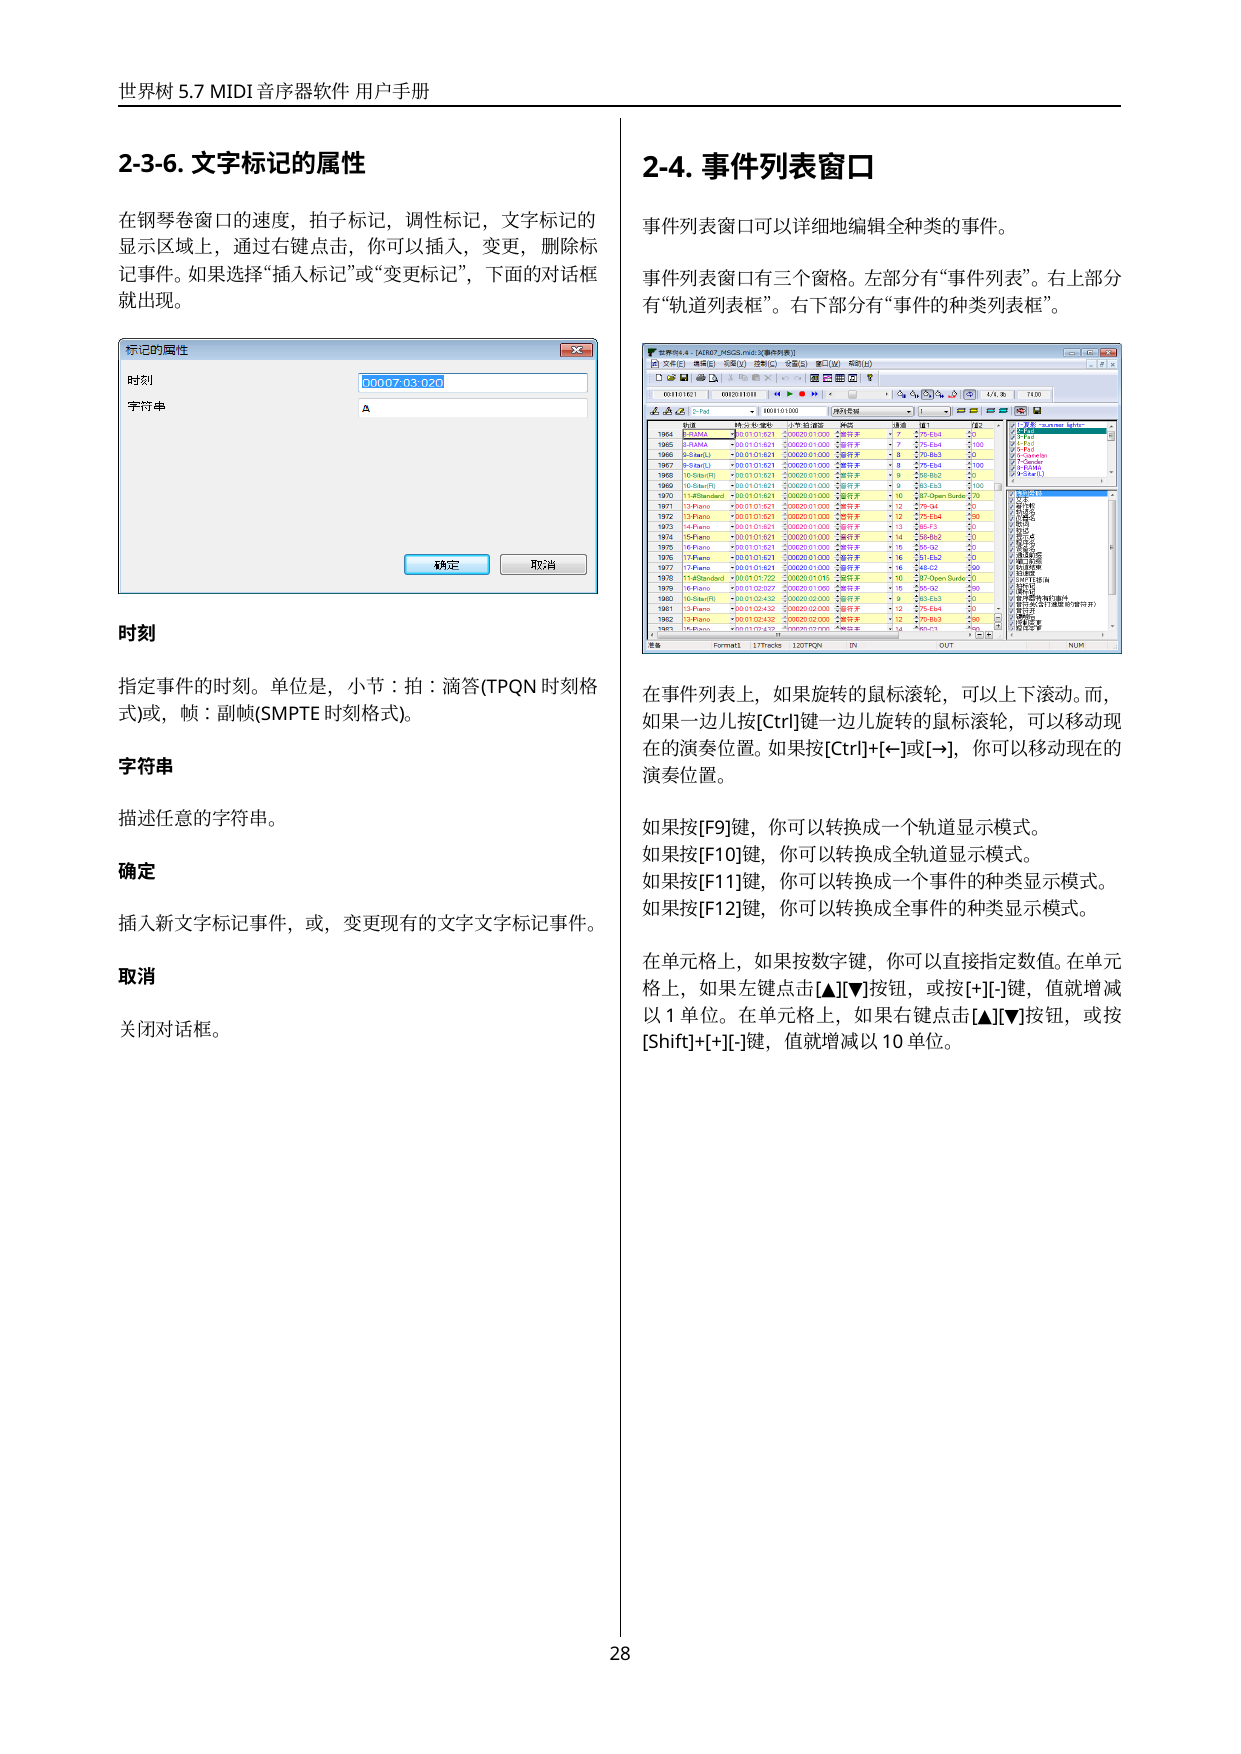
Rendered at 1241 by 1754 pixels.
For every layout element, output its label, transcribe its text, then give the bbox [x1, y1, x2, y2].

text 取消 [118, 962, 598, 989]
text 关闭对话框。 [118, 1014, 598, 1041]
text 如果按[F10]键，你可以转换成全轨道显示模式。 [642, 840, 1122, 867]
text 时刻 [118, 619, 598, 646]
text 如果按[F12]键，你可以转换成全事件的种类显示模式。 [642, 894, 1122, 921]
subtitle 2-4. 事件列表窗口 [642, 144, 1122, 186]
text 如果按[F9]键，你可以转换成一个轨道显示模式。 [642, 813, 1122, 840]
text 事件列表窗口可以详细地编辑全种类的事件。 [642, 212, 1122, 238]
text 在事件列表上，如果旋转的鼠标滚轮，可以上下滚动。而，如果一边儿按[Ctrl]键一边儿旋转的鼠标滚轮，可以移动现在的演奏位置。如果按[Ctrl]+[←]或[→]，你可以移动现在的演奏位置。 [642, 679, 1122, 787]
picture [118, 338, 598, 594]
text 字符串 [118, 751, 598, 778]
picture [642, 343, 1122, 654]
text 事件列表窗口有三个窗格。左部分有“事件列表”。右上部分有“轨道列表框”。右下部分有“事件的种类列表框”。 [642, 264, 1122, 318]
text 如果按[F11]键，你可以转换成一个事件的种类显示模式。 [642, 867, 1122, 894]
text 确定 [118, 856, 598, 884]
text 描述任意的字符串。 [118, 804, 598, 831]
text 指定事件的时刻。单位是，小节：拍：滴答(TPQN时刻格式)或，帧：副帧(SMPTE时刻格式)。 [118, 672, 598, 726]
text 插入新文字标记事件，或，变更现有的文字文字标记事件。 [118, 909, 598, 936]
subtitle 2-3-6. 文字标记的属性 [118, 144, 598, 180]
text 在单元格上，如果按数字键，你可以直接指定数值。在单元格上，如果左键点击[▲][▼]按钮，或按[+][-]键，值就增减以1单位。在单元格上，如果右键点击[▲][▼]按钮，或按[Shift]+[+][-]键，值就增减以10单位。 [642, 946, 1122, 1054]
text 在钢琴卷窗口的速度，拍子标记，调性标记，文字标记的显示区域上，通过右键点击，你可以插入，变更，删除标记事件。如果选择“插入标记”或“变更标记”，下面的对话框就出现。 [118, 205, 598, 313]
